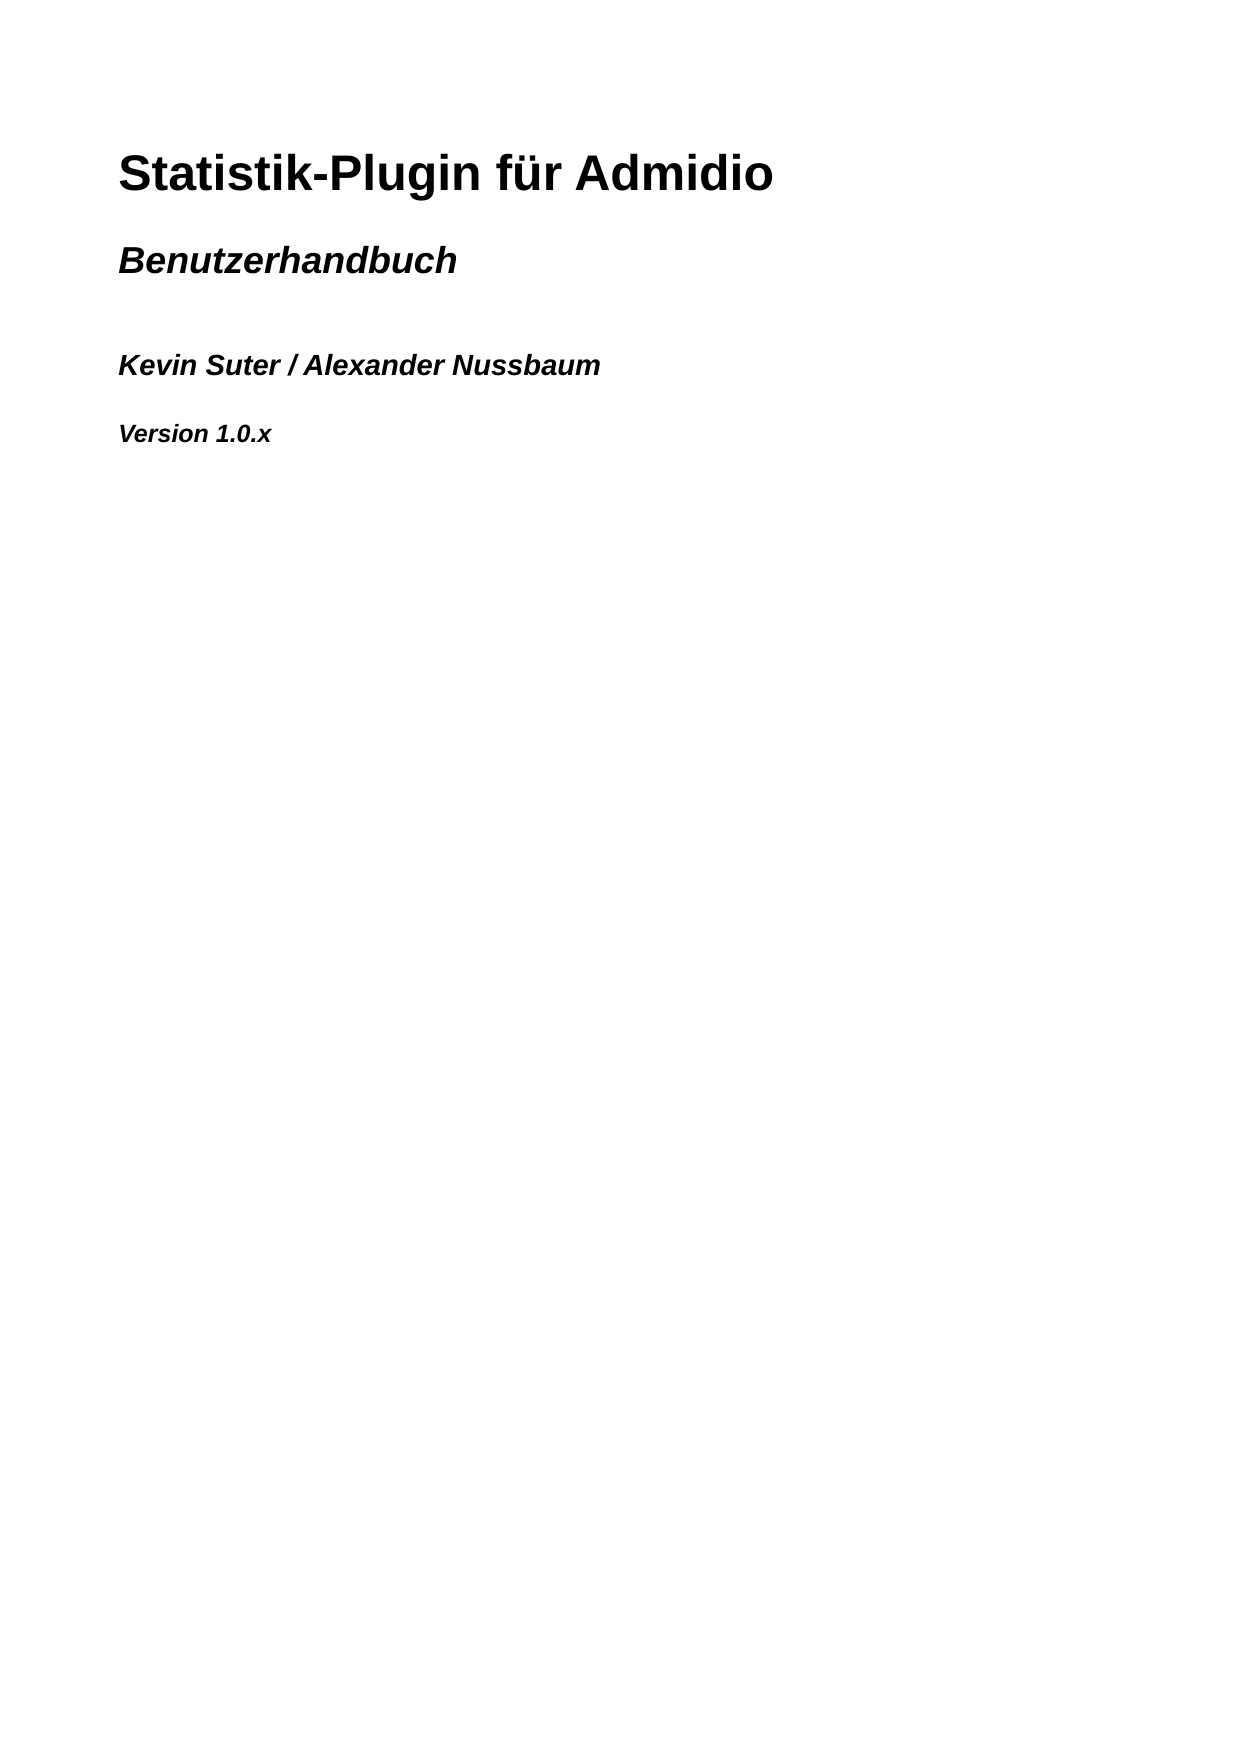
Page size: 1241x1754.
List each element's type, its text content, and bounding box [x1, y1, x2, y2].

subtitle Benutzerhandbuch [118, 238, 1122, 281]
subtitle Version 1.0.x [118, 418, 1122, 447]
subtitle Kevin Suter / Alexander Nussbaum [118, 347, 1122, 381]
subtitle Statistik-Plugin für Admidio [118, 143, 1122, 201]
